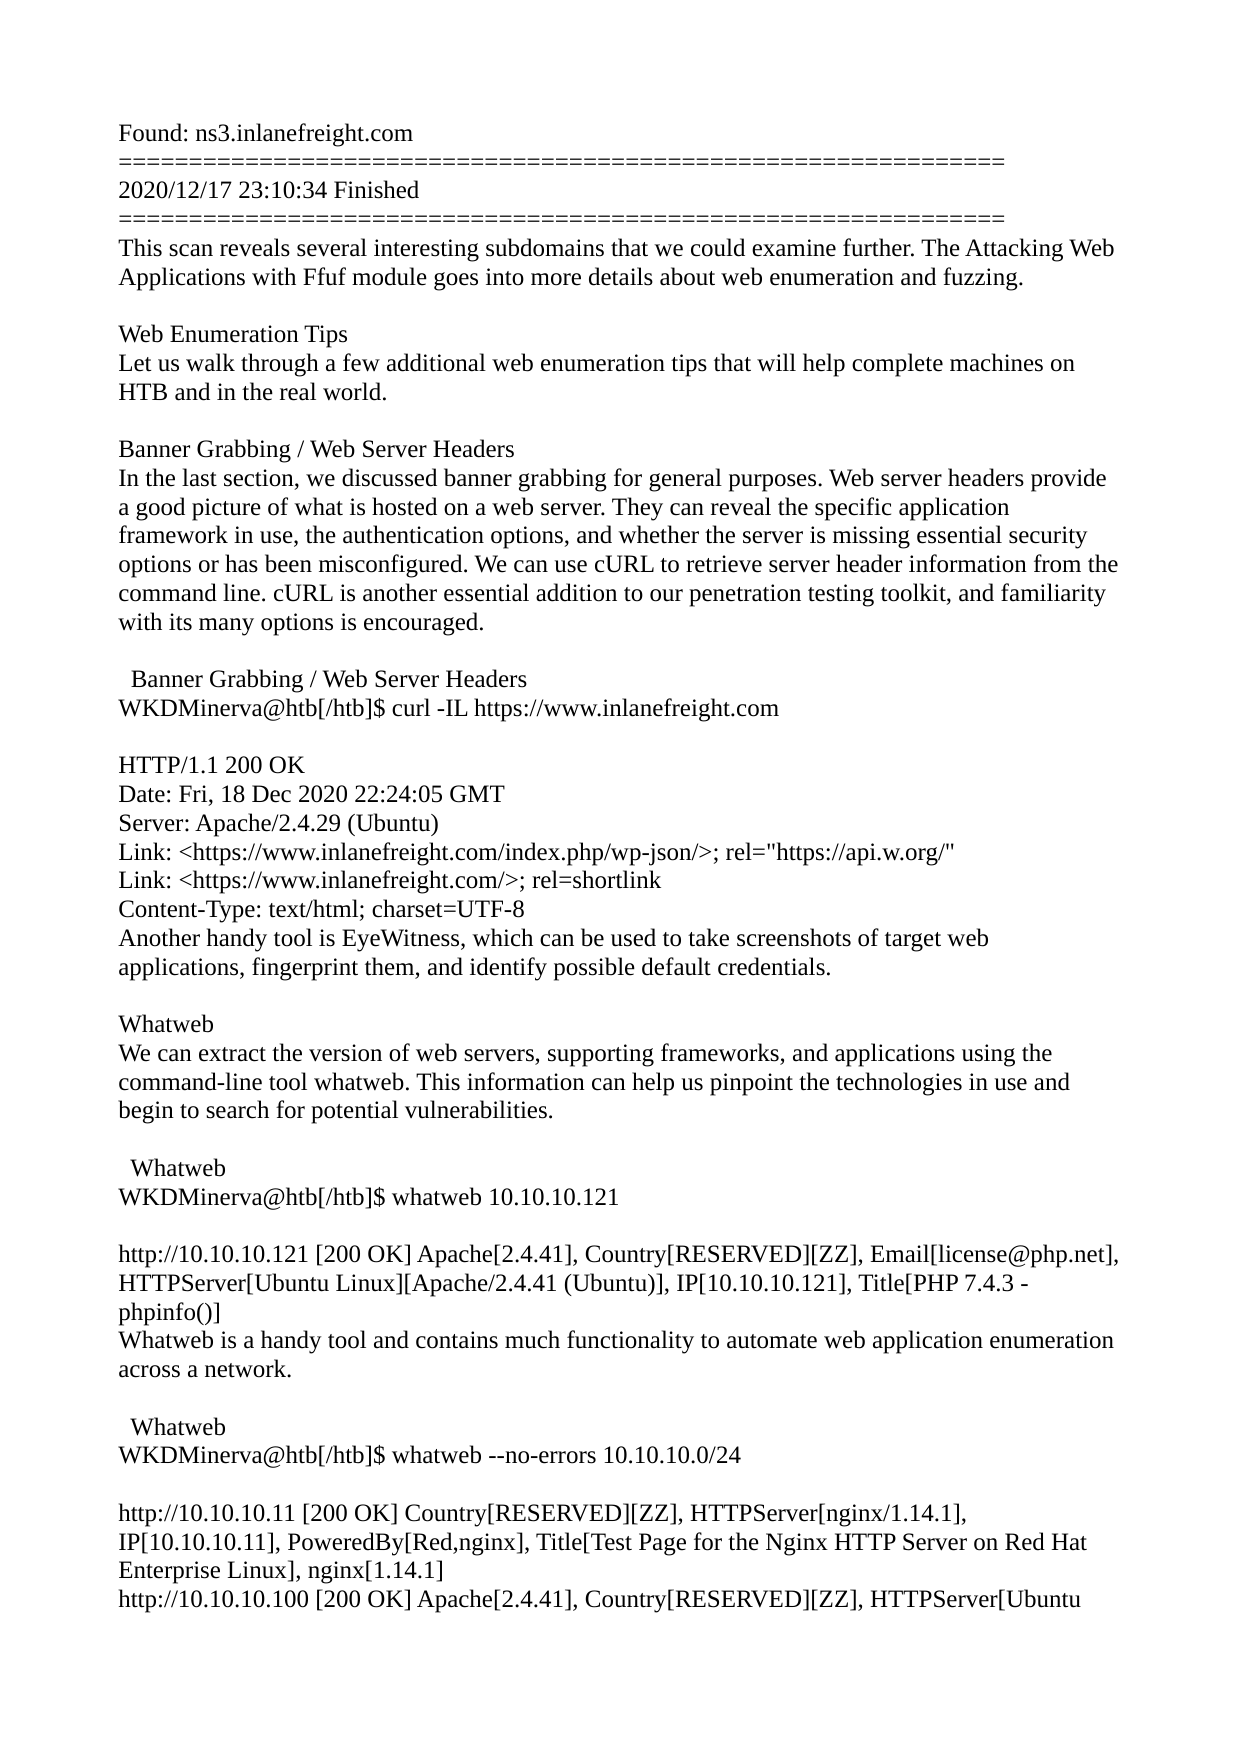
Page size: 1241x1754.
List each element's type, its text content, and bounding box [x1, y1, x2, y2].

text Link: <https://www.inlanefreight.com/>; rel=shortlink [118, 866, 1122, 894]
text WKDMinerva@htb[/htb]$ whatweb 10.10.10.121 [118, 1182, 1122, 1211]
text Banner Grabbing / Web Server Headers [118, 434, 1122, 463]
text Found: ns3.inlanefreight.com [118, 118, 1122, 147]
text Date: Fri, 18 Dec 2020 22:24:05 GMT [118, 779, 1122, 808]
text Whatweb [118, 1153, 1122, 1182]
text We can extract the version of web servers, supporting frameworks, and applications using the command-line tool whatweb. This information can help us pinpoint the technologies in use and begin to search for potential vulnerabilities. [118, 1038, 1122, 1124]
text http://10.10.10.121 [200 OK] Apache[2.4.41], Country[RESERVED][ZZ], Email[license@php.net], HTTPServer[Ubuntu Linux][Apache/2.4.41 (Ubuntu)], IP[10.10.10.121], Title[PHP 7.4.3 - phpinfo()] [118, 1239, 1122, 1326]
text Whatweb [118, 1009, 1122, 1038]
text This scan reveals several interesting subdomains that we could examine further. The Attacking Web Applications with Ffuf module goes into more details about web enumeration and fuzzing. [118, 233, 1122, 291]
text http://10.10.10.11 [200 OK] Country[RESERVED][ZZ], HTTPServer[nginx/1.14.1], IP[10.10.10.11], PoweredBy[Red,nginx], Title[Test Page for the Nginx HTTP Server on Red Hat Enterprise Linux], nginx[1.14.1] [118, 1498, 1122, 1584]
text In the last section, we discussed banner grabbing for general purposes. Web server headers provide a good picture of what is hosted on a web server. They can reveal the specific application framework in use, the authentication options, and whether the server is missing essential security options or has been misconfigured. We can use cURL to retrieve server header information from the command line. cURL is another essential addition to our penetration testing toolkit, and familiarity with its many options is encouraged. [118, 463, 1122, 636]
text Whatweb is a handy tool and contains much functionality to automate web application enumeration across a network. [118, 1326, 1122, 1383]
text WKDMinerva@htb[/htb]$ whatweb --no-errors 10.10.10.0/24 [118, 1441, 1122, 1469]
text WKDMinerva@htb[/htb]$ curl -IL https://www.inlanefreight.com [118, 693, 1122, 722]
text =============================================================== [118, 147, 1122, 176]
text Content-Type: text/html; charset=UTF-8 [118, 894, 1122, 923]
text Web Enumeration Tips [118, 319, 1122, 348]
text =============================================================== [118, 204, 1122, 233]
text 2020/12/17 23:10:34 Finished [118, 176, 1122, 204]
text Link: <https://www.inlanefreight.com/index.php/wp-json/>; rel="https://api.w.org/" [118, 837, 1122, 866]
text Whatweb [118, 1412, 1122, 1441]
text Banner Grabbing / Web Server Headers [118, 664, 1122, 693]
text Another handy tool is EyeWitness, which can be used to take screenshots of target web applications, fingerprint them, and identify possible default credentials. [118, 923, 1122, 981]
text Let us walk through a few additional web enumeration tips that will help complete machines on HTB and in the real world. [118, 348, 1122, 406]
text http://10.10.10.100 [200 OK] Apache[2.4.41], Country[RESERVED][ZZ], HTTPServer[Ubuntu [118, 1584, 1122, 1613]
text HTTP/1.1 200 OK [118, 751, 1122, 779]
text Server: Apache/2.4.29 (Ubuntu) [118, 808, 1122, 837]
